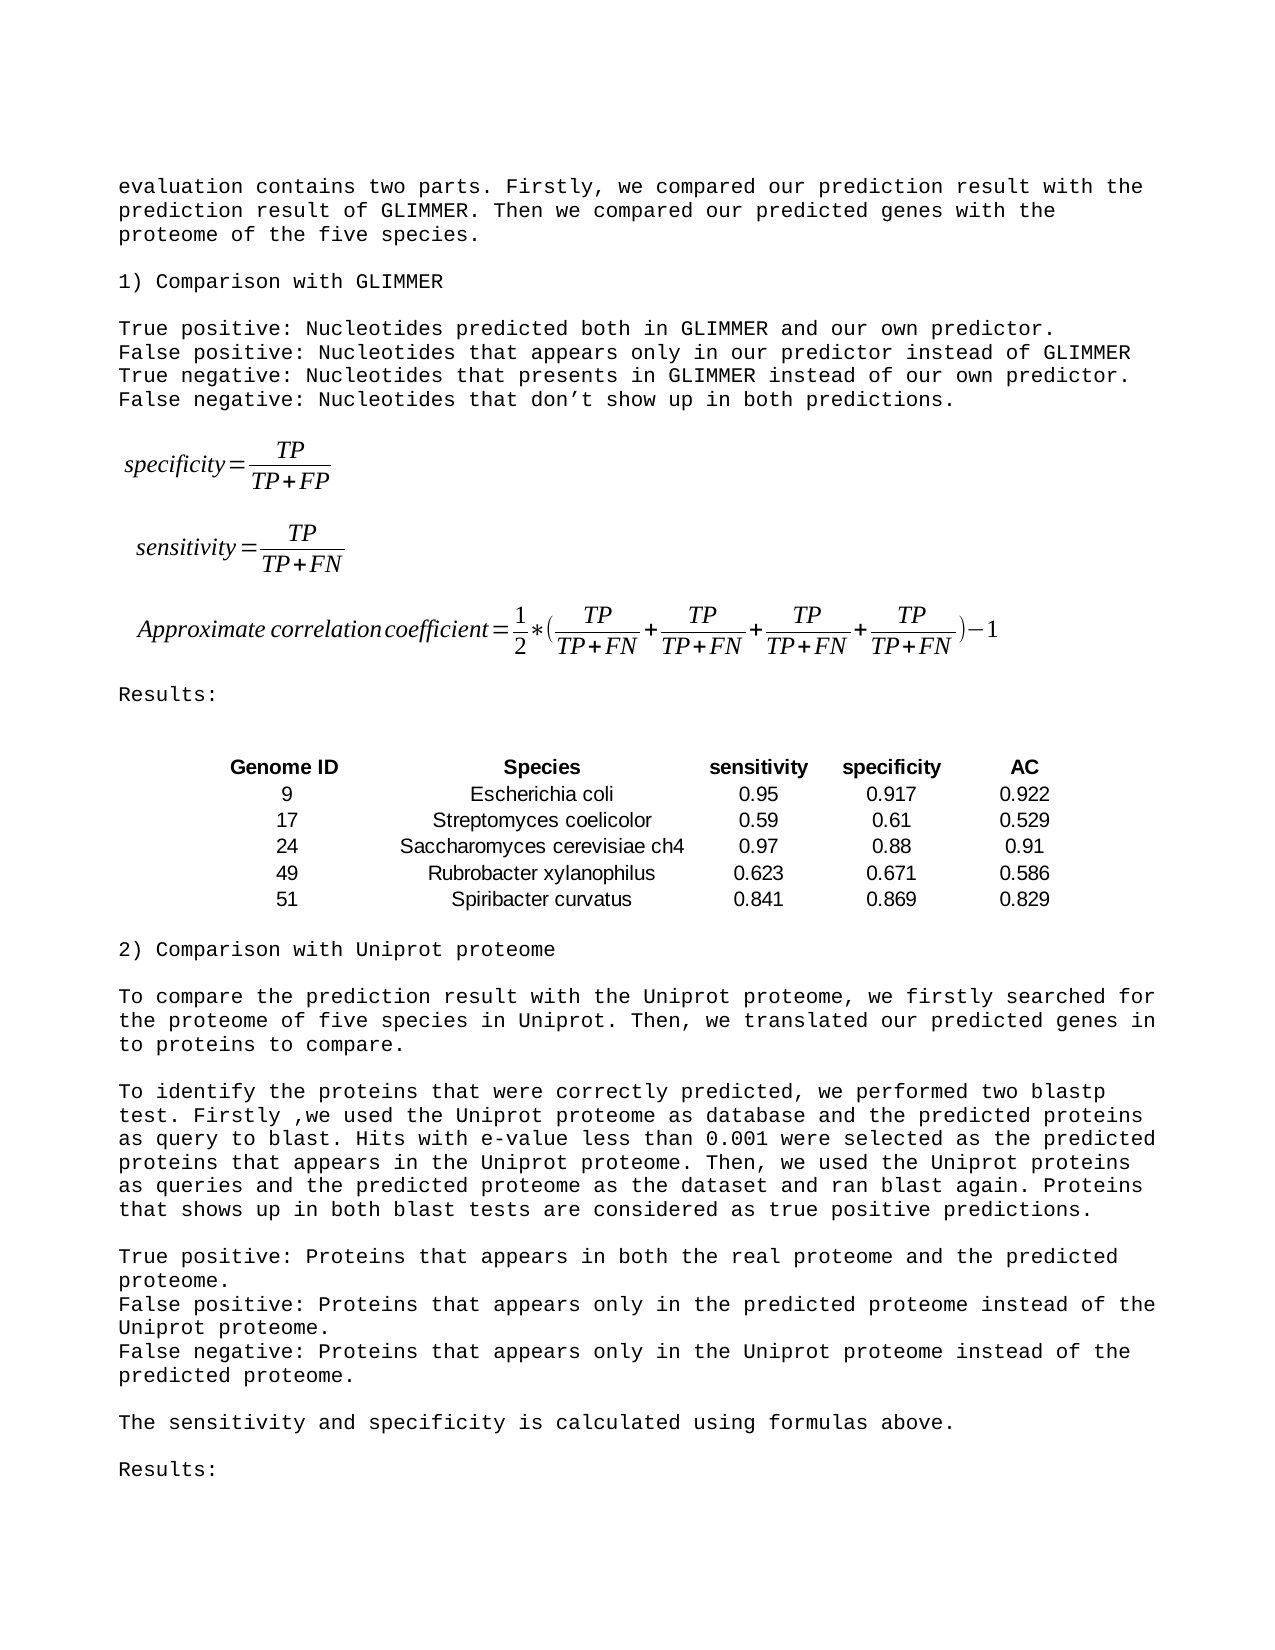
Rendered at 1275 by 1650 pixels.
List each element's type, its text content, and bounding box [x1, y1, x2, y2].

text Results: [118, 684, 1157, 708]
text True positive: Proteins that appears in both the real proteome and the predicted proteome. [118, 1246, 1157, 1294]
text Results: [118, 1459, 1157, 1483]
text True negative: Nucleotides that presents in GLIMMER instead of our own predictor. [118, 366, 1157, 389]
text 1) Comparison with GLIMMER [118, 271, 1157, 294]
text To identify the proteins that were correctly predicted, we performed two blastp test. Firstly ,we used the Uniprot proteome as database and the predicted proteins as query to blast. Hits with e-value less than 0.001 were selected as the predicted proteins that appears in the Uniprot proteome. Then, we used the Uniprot proteins as queries and the predicted proteome as the dataset and ran blast again. Proteins that shows up in both blast tests are considered as true positive predictions. [118, 1081, 1157, 1223]
text False negative: Proteins that appears only in the Uniprot proteome instead of the predicted proteome. [118, 1341, 1157, 1388]
text False negative: Nucleotides that don’t show up in both predictions. [118, 389, 1157, 413]
text False positive: Nucleotides that appears only in our predictor instead of GLIMMER [118, 342, 1157, 366]
text True positive: Nucleotides predicted both in GLIMMER and our own predictor. [118, 318, 1157, 342]
text The prediction evaluation contains two parts. Firstly, we compared our prediction result with the prediction result of GLIMMER. Then we compared our predicted genes with the proteome of the five species. [118, 176, 1157, 247]
text The sensitivity and specificity is calculated using formulas above. [118, 1412, 1157, 1436]
text To compare the prediction result with the Uniprot proteome, we firstly searched for the proteome of five species in Uniprot. Then, we translated our predicted genes in to proteins to compare. [118, 986, 1157, 1057]
text 2) Comparison with Uniprot proteome [118, 939, 1157, 963]
text False positive: Proteins that appears only in the predicted proteome instead of the Uniprot proteome. [118, 1294, 1157, 1341]
